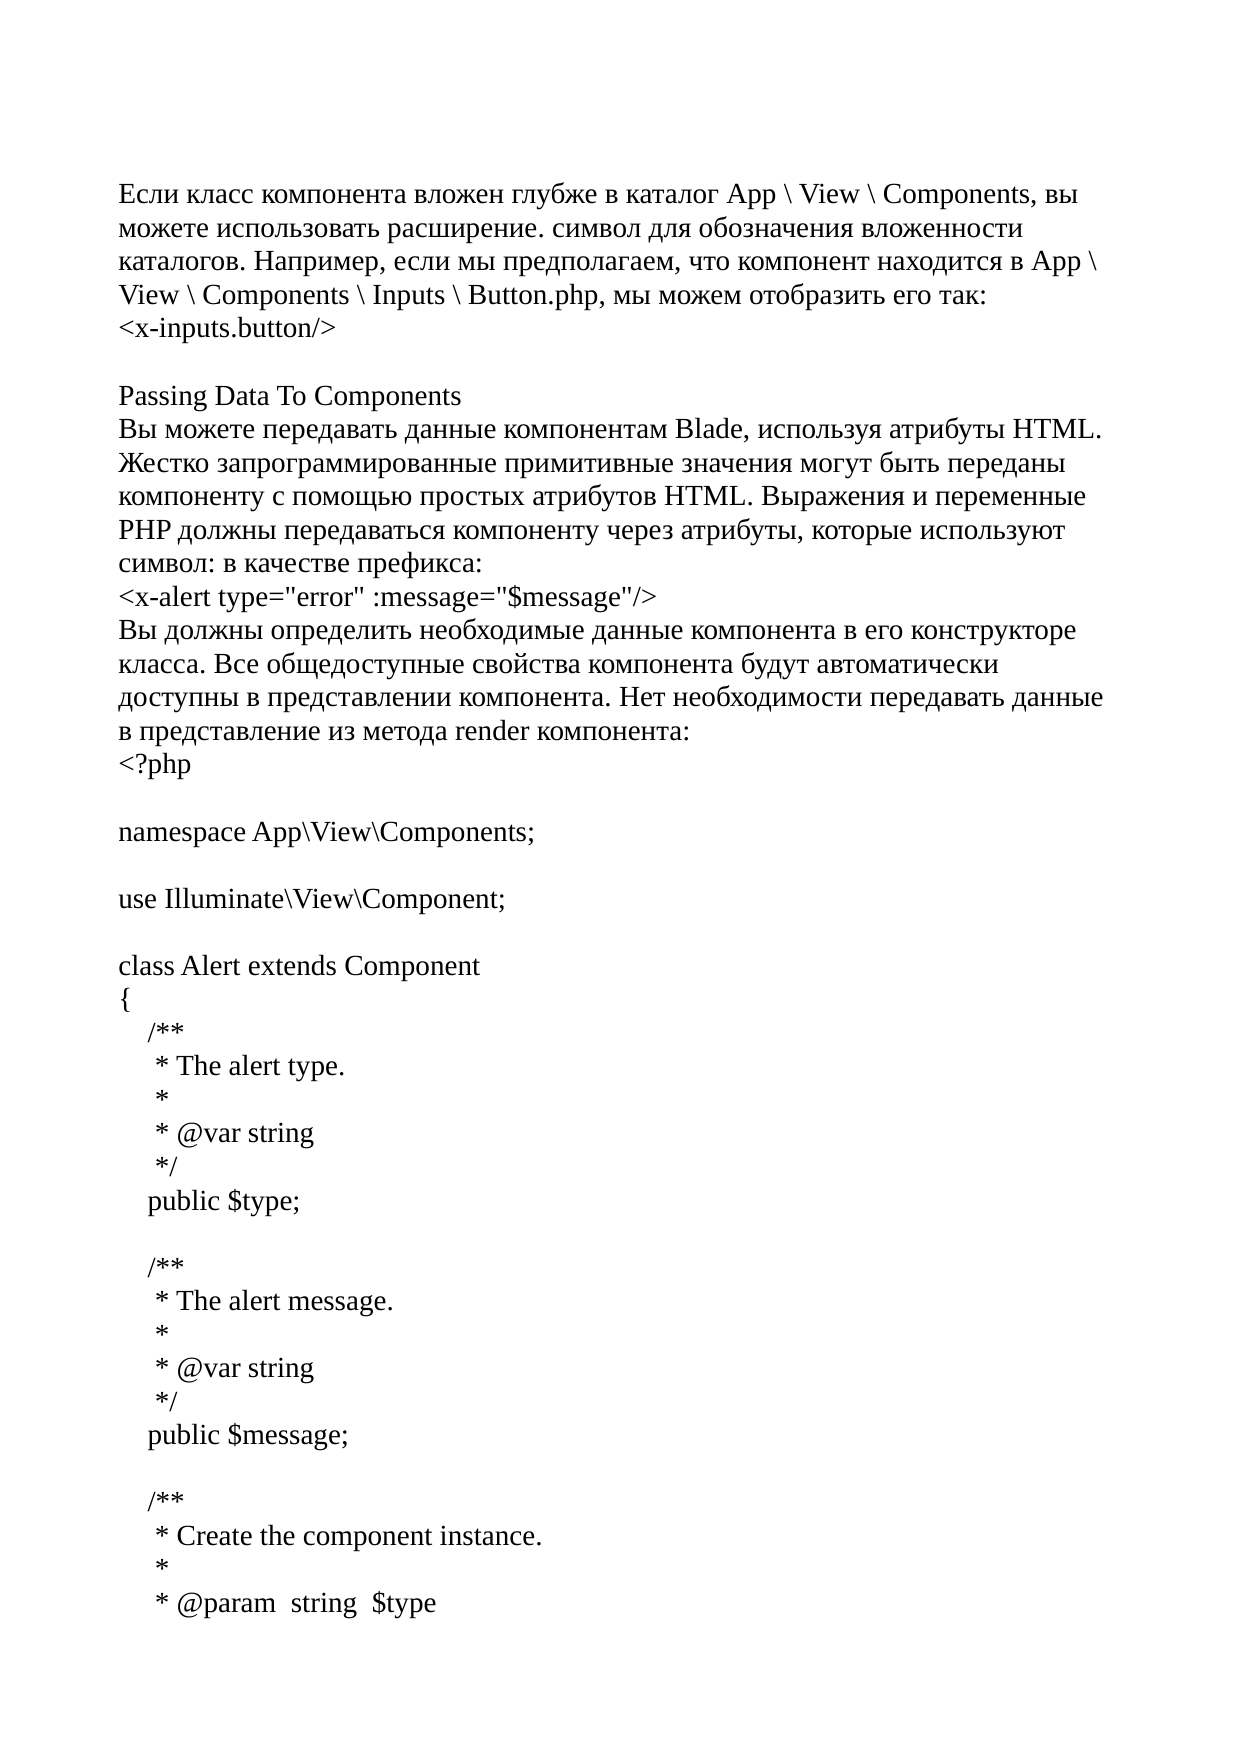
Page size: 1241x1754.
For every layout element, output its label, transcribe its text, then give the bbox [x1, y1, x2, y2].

text * @var string [118, 1350, 1122, 1384]
text * [118, 1082, 1122, 1116]
text public $message; [118, 1417, 1122, 1451]
text */ [118, 1149, 1122, 1183]
text Passing Data To Components [118, 378, 1122, 411]
text namespace App\View\Components; [118, 814, 1122, 847]
text Вы должны определить необходимые данные компонента в его конструкторе класса. Все общедоступные свойства компонента будут автоматически доступны в представлении компонента. Нет необходимости передавать данные в представление из метода render компонента: [118, 612, 1122, 747]
text * [118, 1317, 1122, 1350]
text /** [118, 1484, 1122, 1518]
text * The alert type. [118, 1048, 1122, 1082]
text class Alert extends Component [118, 948, 1122, 981]
text * @param string $type [118, 1585, 1122, 1619]
text Вы можете передавать данные компонентам Blade, используя атрибуты HTML. Жестко запрограммированные примитивные значения могут быть переданы компоненту с помощью простых атрибутов HTML. Выражения и переменные PHP должны передаваться компоненту через атрибуты, которые используют символ: в качестве префикса: [118, 411, 1122, 579]
text /** [118, 1015, 1122, 1048]
text * Create the component instance. [118, 1518, 1122, 1552]
text <x-alert type="error" :message="$message"/> [118, 579, 1122, 612]
text public $type; [118, 1183, 1122, 1216]
text <?php [118, 747, 1122, 780]
text { [118, 981, 1122, 1015]
text */ [118, 1384, 1122, 1417]
text * [118, 1552, 1122, 1585]
text Если класс компонента вложен глубже в каталог App \ View \ Components, вы можете использовать расширение. символ для обозначения вложенности каталогов. Например, если мы предполагаем, что компонент находится в App \ View \ Components \ Inputs \ Button.php, мы можем отобразить его так: [118, 176, 1122, 311]
text /** [118, 1250, 1122, 1283]
text use Illuminate\View\Component; [118, 881, 1122, 914]
text * @var string [118, 1116, 1122, 1149]
text <x-inputs.button/> [118, 311, 1122, 344]
text * The alert message. [118, 1283, 1122, 1317]
